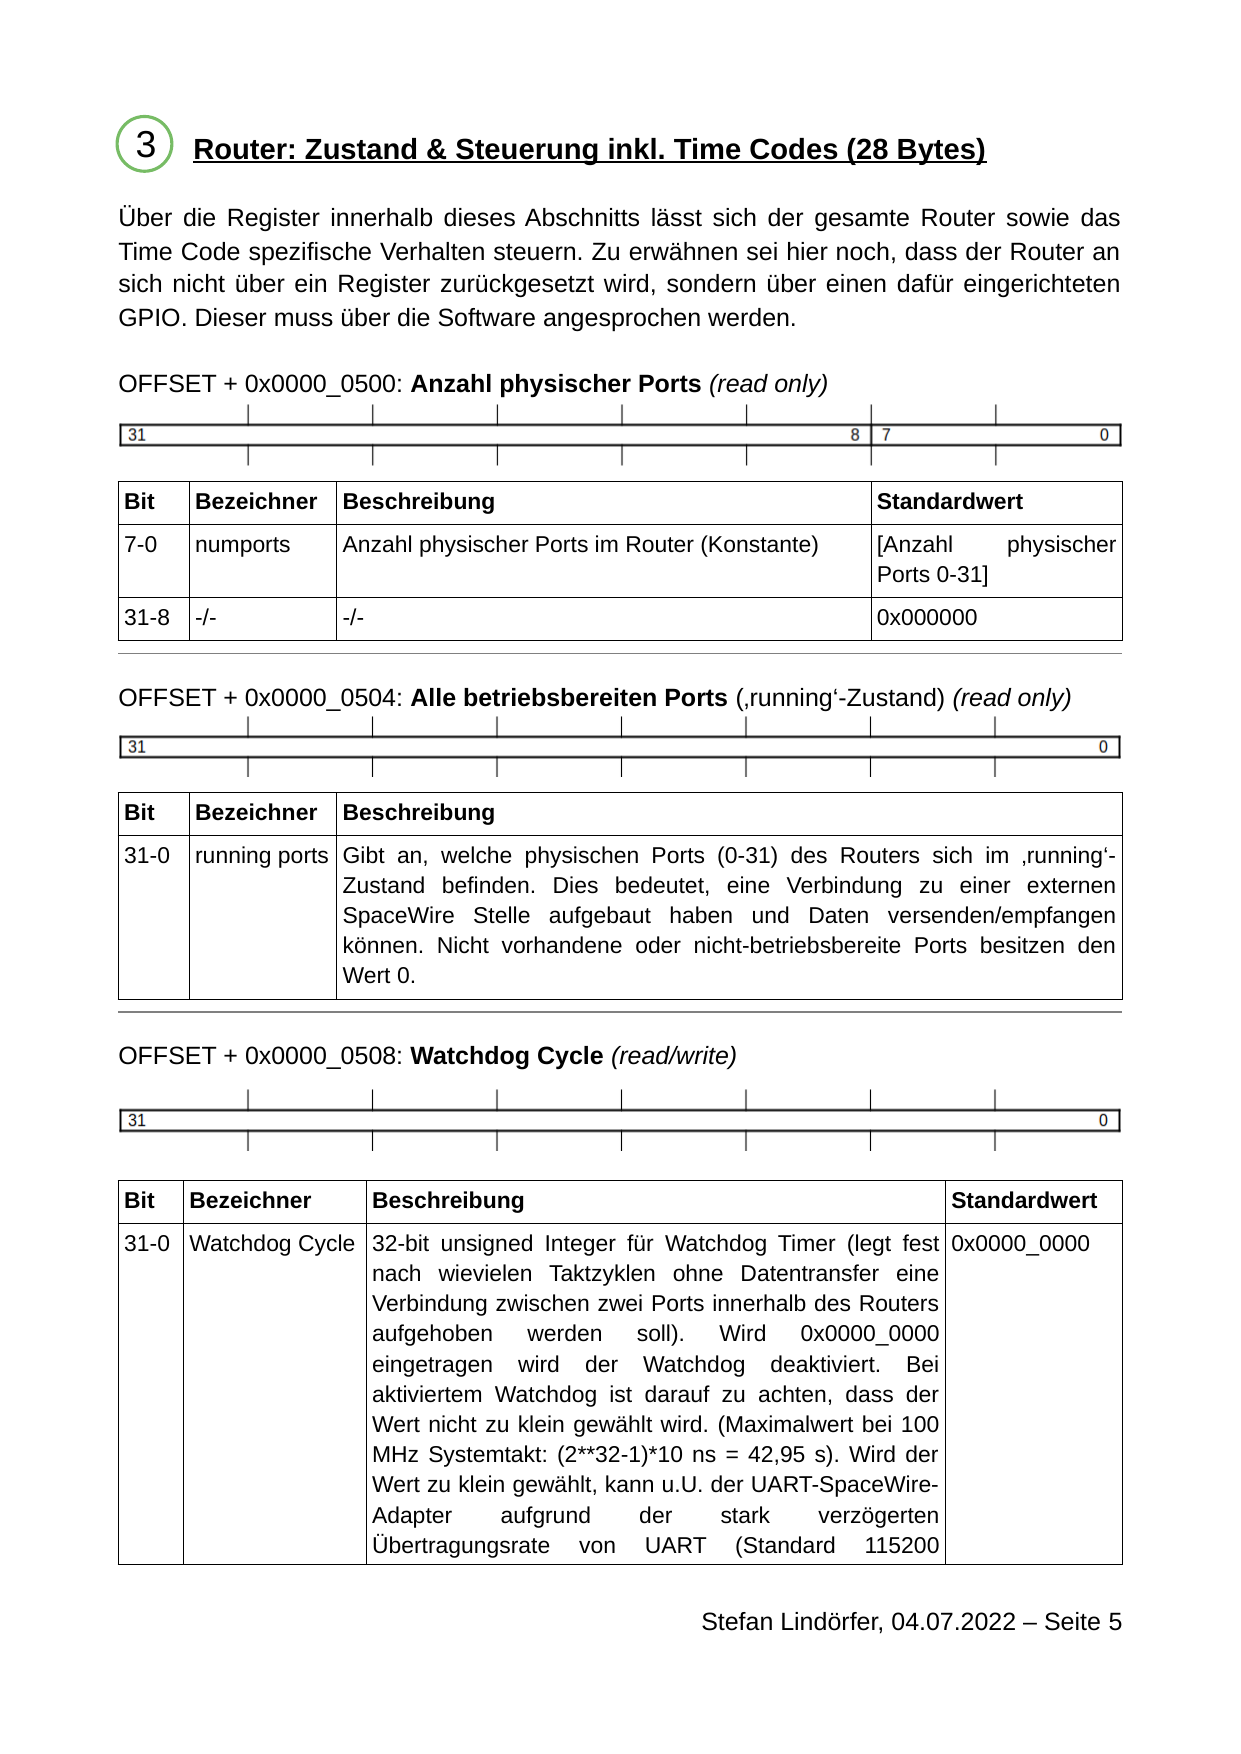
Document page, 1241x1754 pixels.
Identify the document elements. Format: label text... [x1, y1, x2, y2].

table_header Bit [119, 482, 189, 524]
table_cell Gibt an, welche physischen Ports (0-31) des Routers sich im ‚running‘-Zustand befinden. Dies bedeutet, eine Verbindung zu einer externen SpaceWire Stelle aufgebaut haben und Daten versenden/empfangen können. Nicht vorhandene oder nicht-betriebsbereite Ports besitzen den Wert 0. [337, 836, 1122, 998]
table_header Beschreibung [367, 1181, 945, 1223]
table_header Bit [119, 1181, 183, 1223]
table_header Bezeichner [184, 1181, 366, 1223]
text OFFSET + 0x0000_0500: Anzahl physischer Ports (read only) [118, 368, 1122, 397]
picture [118, 1088, 1123, 1151]
table_header Bezeichner [190, 793, 336, 835]
table_cell -/- [190, 598, 336, 639]
table_header Beschreibung [337, 793, 1122, 835]
table_cell running ports [190, 836, 336, 998]
table_header Bezeichner [190, 482, 336, 524]
table_header Bit [119, 793, 189, 835]
picture [118, 715, 1123, 777]
table_cell 31-8 [119, 598, 189, 639]
table_cell [Anzahl physischer Ports 0-31] [872, 525, 1122, 597]
text OFFSET + 0x0000_0508: Watchdog Cycle (read/write) [118, 1041, 1122, 1070]
table_cell Watchdog Cycle [184, 1224, 366, 1564]
text Router: Zustand & Steuerung inkl. Time Codes (28 Bytes) [166, 132, 1122, 165]
table_cell Anzahl physischer Ports im Router (Konstante) [337, 525, 871, 597]
table_header Standardwert [946, 1181, 1122, 1223]
table_cell 0x000000 [872, 598, 1122, 639]
table_cell numports [190, 525, 336, 597]
table_cell 31-0 [119, 1224, 183, 1564]
table_cell 0x0000_0000 [946, 1224, 1122, 1564]
picture [118, 401, 1123, 466]
table_header Beschreibung [337, 482, 871, 524]
table_cell 31-0 [119, 836, 189, 998]
text OFFSET + 0x0000_0504: Alle betriebsbereiten Ports (‚running‘-Zustand) (read only) [118, 682, 1122, 711]
text Über die Register innerhalb dieses Abschnitts lässt sich der gesamte Router sowie das Time Code spezifische Verhalten steuern. Zu erwähnen sei hier noch, dass der Router an sich nicht über ein Register zurückgesetzt wird, sondern über einen dafür eingerichteten GPIO. Dieser muss über die Software angesprochen werden. [118, 203, 1122, 331]
table_cell 32-bit unsigned Integer für Watchdog Timer (legt fest nach wievielen Taktzyklen ohne Datentransfer eine Verbindung zwischen zwei Ports innerhalb des Routers aufgehoben werden soll). Wird 0x0000_0000 eingetragen wird der Watchdog deaktiviert. Bei aktiviertem Watchdog ist darauf zu achten, dass der Wert nicht zu klein gewählt wird. (Maximalwert bei 100 MHz Systemtakt: (2**32-1)*10 ns = 42,95 s). Wird der Wert zu klein gewählt, kann u.U. der UART-SpaceWire-Adapter aufgrund der stark verzögerten Übertragungsrate von UART (Standard 115200 [367, 1224, 945, 1564]
table_cell -/- [337, 598, 871, 639]
table_header Standardwert [872, 482, 1122, 524]
table_cell 7-0 [119, 525, 189, 597]
